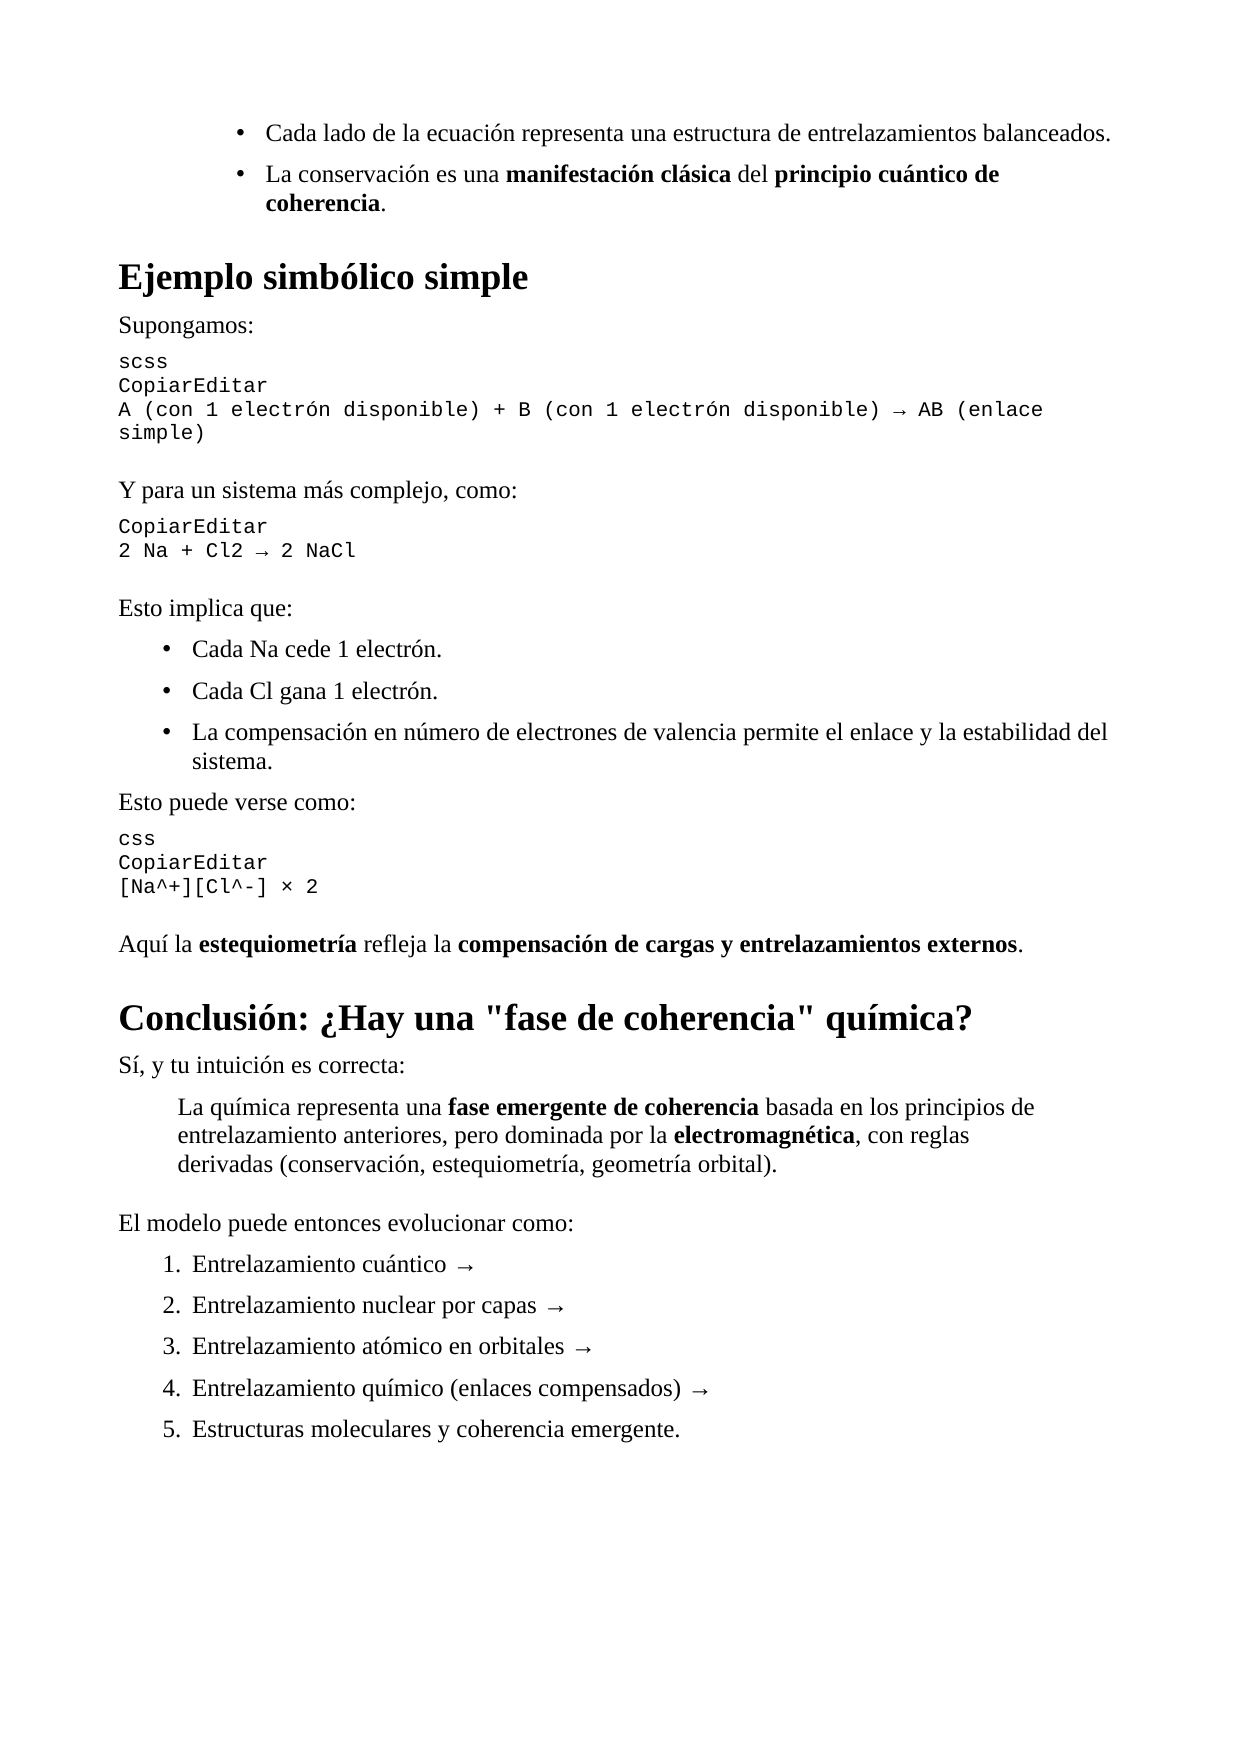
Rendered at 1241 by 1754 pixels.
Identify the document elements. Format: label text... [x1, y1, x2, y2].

text scss [118, 351, 1122, 375]
text La química representa una fase emergente de coherencia basada en los principios de entrelazamiento anteriores, pero dominada por la electromagnética, con reglas derivadas (conservación, estequiometría, geometría orbital). [177, 1092, 1063, 1178]
list Entrelazamiento químico (enlaces compensados) → [162, 1373, 1122, 1401]
text CopiarEditar [118, 852, 1122, 876]
text El modelo puede entonces evolucionar como: [118, 1208, 1122, 1236]
list Entrelazamiento nuclear por capas → [162, 1290, 1122, 1319]
list Cada Cl gana 1 electrón. [162, 676, 1122, 704]
text CopiarEditar [118, 517, 1122, 540]
text 2 Na + Cl2 → 2 NaCl [118, 540, 1122, 564]
text Aquí la estequiometría refleja la compensación de cargas y entrelazamientos externos. [118, 929, 1122, 957]
text Sí, y tu intuición es correcta: [118, 1051, 1122, 1079]
list Cada lado de la ecuación representa una estructura de entrelazamientos balanceados. [236, 118, 1122, 147]
text [Na^+][Cl^-] × 2 [118, 876, 1122, 899]
text css [118, 828, 1122, 852]
list La compensación en número de electrones de valencia permite el enlace y la estabilidad del sistema. [162, 717, 1122, 774]
text Esto puede verse como: [118, 787, 1122, 816]
list Entrelazamiento cuántico → [162, 1249, 1122, 1278]
list La conservación es una manifestación clásica del principio cuántico de coherencia. [236, 159, 1122, 217]
subtitle Conclusión: ¿Hay una "fase de coherencia" química? [118, 995, 1122, 1038]
text Esto implica que: [118, 593, 1122, 622]
list Estructuras moleculares y coherencia emergente. [162, 1414, 1122, 1443]
text A (con 1 electrón disponible) + B (con 1 electrón disponible) → AB (enlace simple) [118, 398, 1122, 446]
list Entrelazamiento atómico en orbitales → [162, 1331, 1122, 1360]
text Y para un sistema más complejo, como: [118, 475, 1122, 504]
text Supongamos: [118, 310, 1122, 339]
text CopiarEditar [118, 375, 1122, 398]
list Cada Na cede 1 electrón. [162, 634, 1122, 663]
subtitle Ejemplo simbólico simple [118, 254, 1122, 297]
